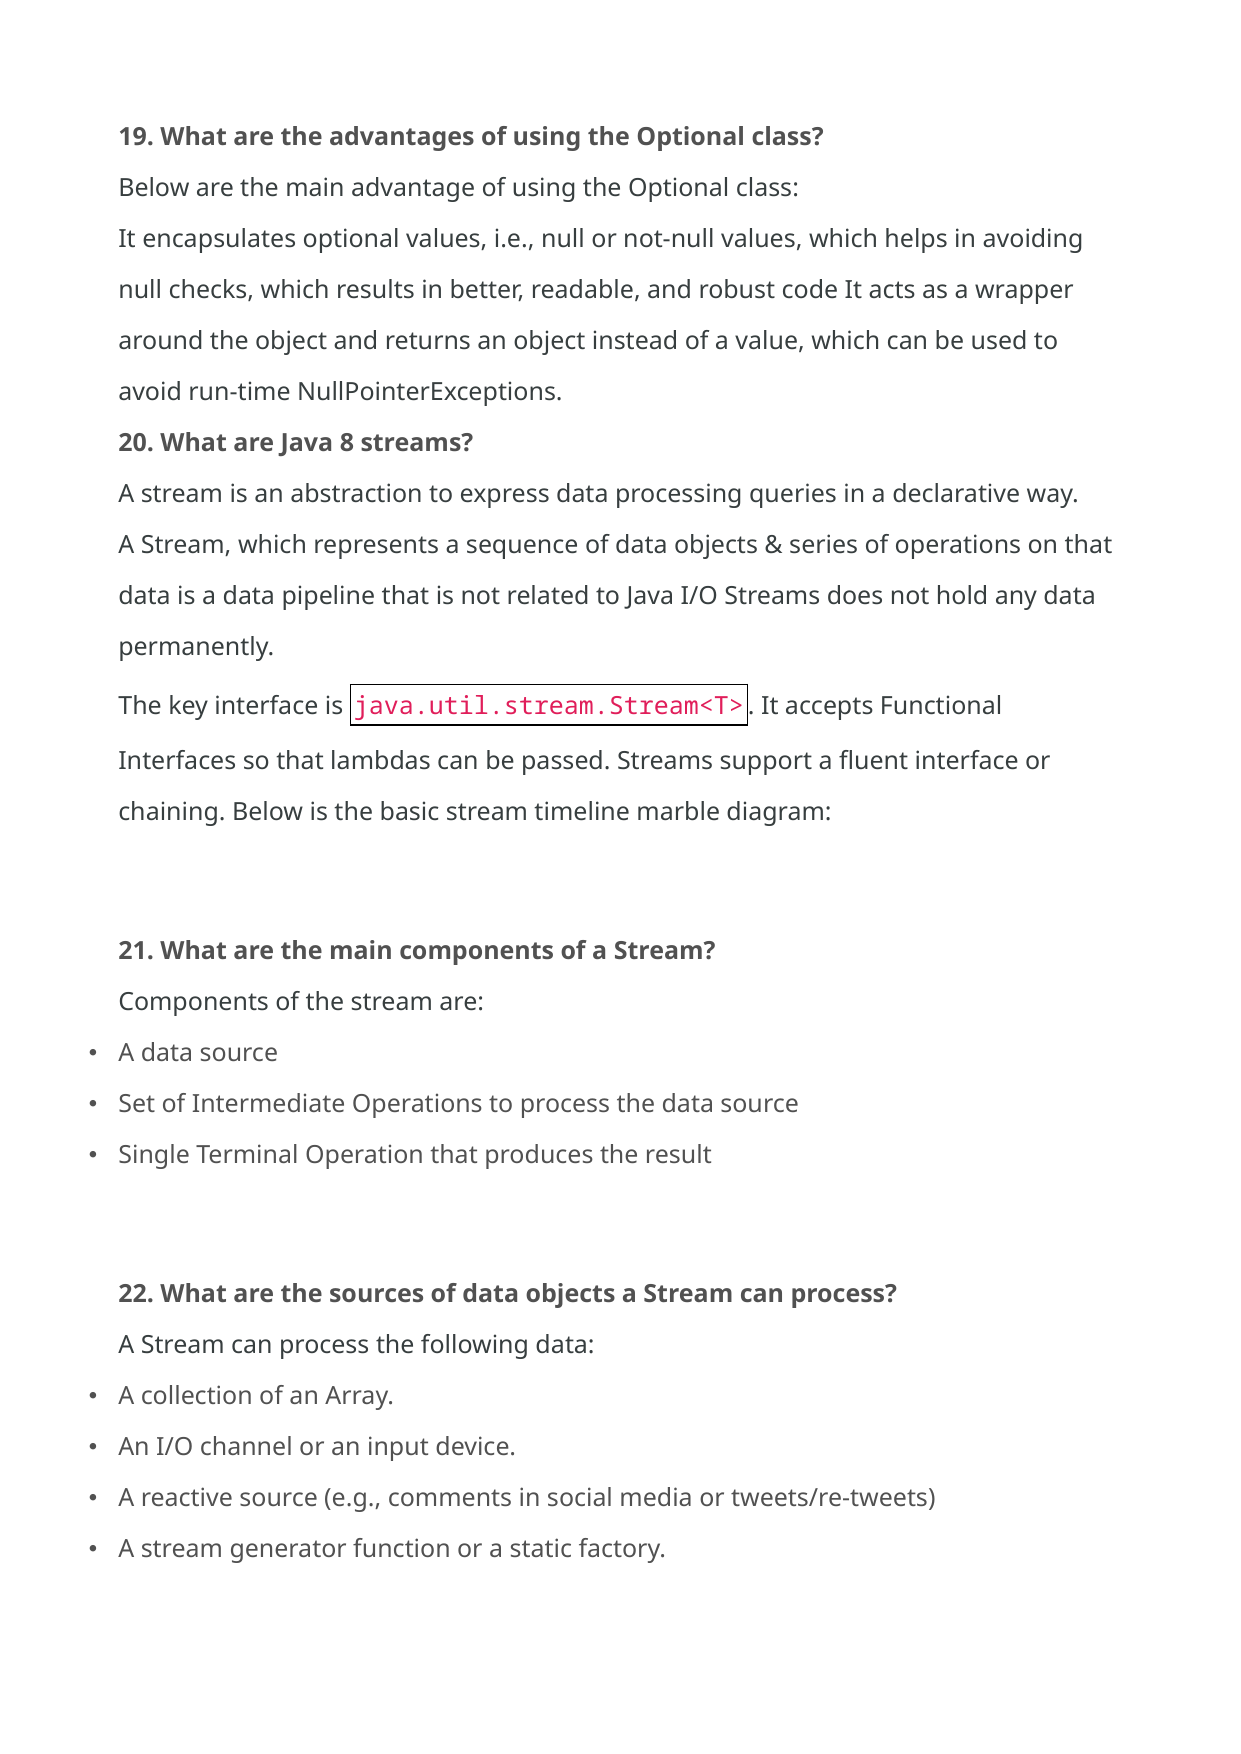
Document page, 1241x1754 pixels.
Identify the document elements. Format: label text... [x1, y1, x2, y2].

text Below are the main advantage of using the Optional class: [118, 169, 1122, 203]
subtitle 19. What are the advantages of using the Optional class? [118, 118, 1122, 152]
subtitle 21. What are the main components of a Stream? [118, 932, 1122, 967]
text A Stream, which represents a sequence of data objects & series of operations on that data is a data pipeline that is not related to Java I/O Streams does not hold any data permanently. The key interface is java.util.stream.Stream<T>. It accepts Functional Interfaces so that lambdas can be passed. Streams support a fluent interface or chaining. Below is the basic stream timeline marble diagram: [118, 526, 1122, 828]
text A stream is an abstraction to express data processing queries in a declarative way. [118, 475, 1122, 509]
list A collection of an Array. [118, 1378, 1122, 1412]
text Components of the stream are: [118, 983, 1122, 1018]
list Set of Intermediate Operations to process the data source [118, 1086, 1122, 1120]
subtitle 20. What are Java 8 streams? [118, 424, 1122, 458]
list An I/O channel or an input device. [118, 1429, 1122, 1463]
list Single Terminal Operation that produces the result [118, 1137, 1122, 1171]
text A Stream can process the following data: [118, 1327, 1122, 1361]
list A reactive source (e.g., comments in social media or tweets/re-tweets) [118, 1480, 1122, 1514]
list A stream generator function or a static factory. [118, 1531, 1122, 1565]
subtitle 22. What are the sources of data objects a Stream can process? [118, 1276, 1122, 1310]
text It encapsulates optional values, i.e., null or not-null values, which helps in avoiding null checks, which results in better, readable, and robust code It acts as a wrapper around the object and returns an object instead of a value, which can be used to avoid run-time NullPointerExceptions. [118, 220, 1122, 407]
list A data source [118, 1034, 1122, 1069]
